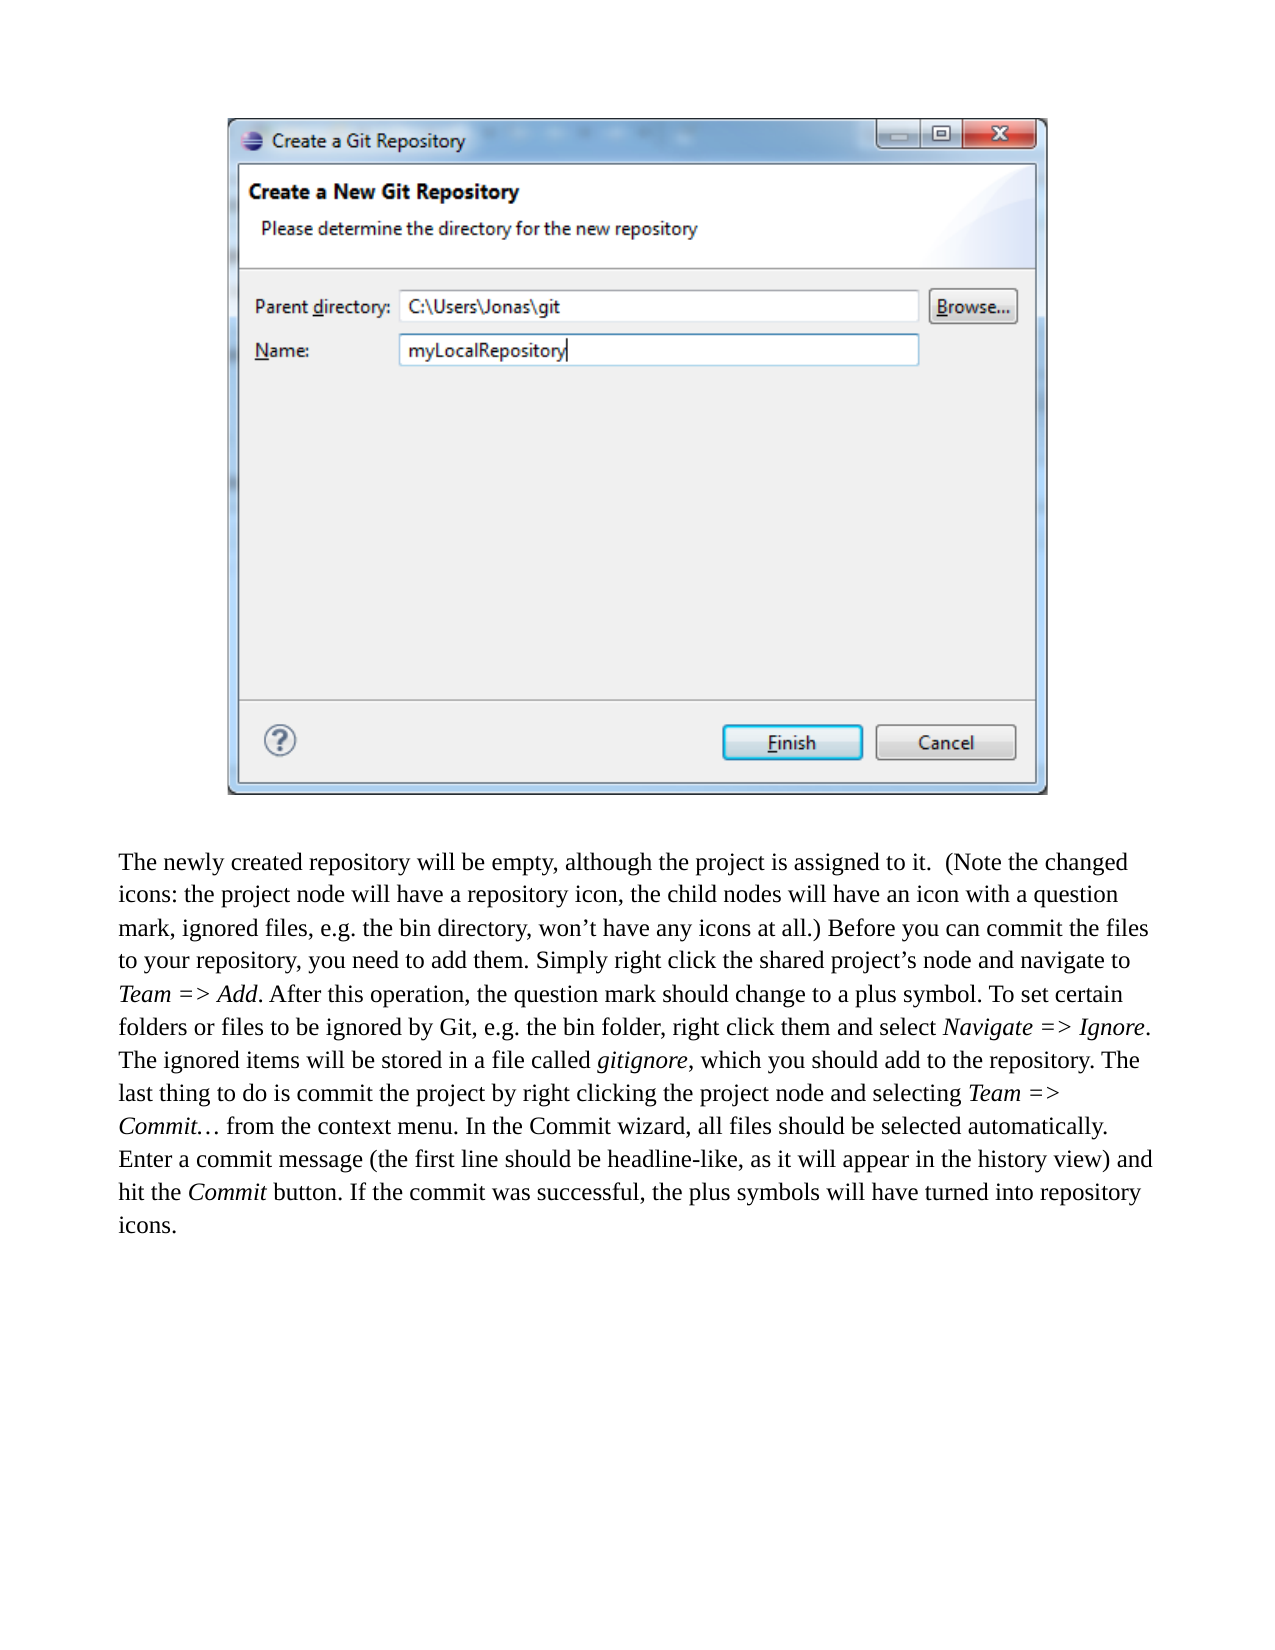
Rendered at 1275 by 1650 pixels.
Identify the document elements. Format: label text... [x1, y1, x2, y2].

picture [227, 118, 1048, 795]
text The newly created repository will be empty, although the project is assigned to it. (Note the changed icons: the project node will have a repository icon, the child nodes will have an icon with a question mark, ignored files, e.g. the bin directory, won’t have any icons at all.) Before you can commit the files to your repository, you need to add them. Simply right click the shared project’s node and navigate to Team => Add. After this operation, the question mark should change to a plus symbol. To set certain folders or files to be ignored by Git, e.g. the bin folder, right click them and select Navigate => Ignore. The ignored items will be stored in a file called gitignore, which you should add to the repository. The last thing to do is commit the project by right clicking the project node and selecting Team => Commit… from the context menu. In the Commit wizard, all files should be selected automatically. Enter a commit message (the first line should be headline-like, as it will appear in the history view) and hit the Commit button. If the commit was successful, the plus symbols will have turned into repository icons. [118, 847, 1157, 1238]
